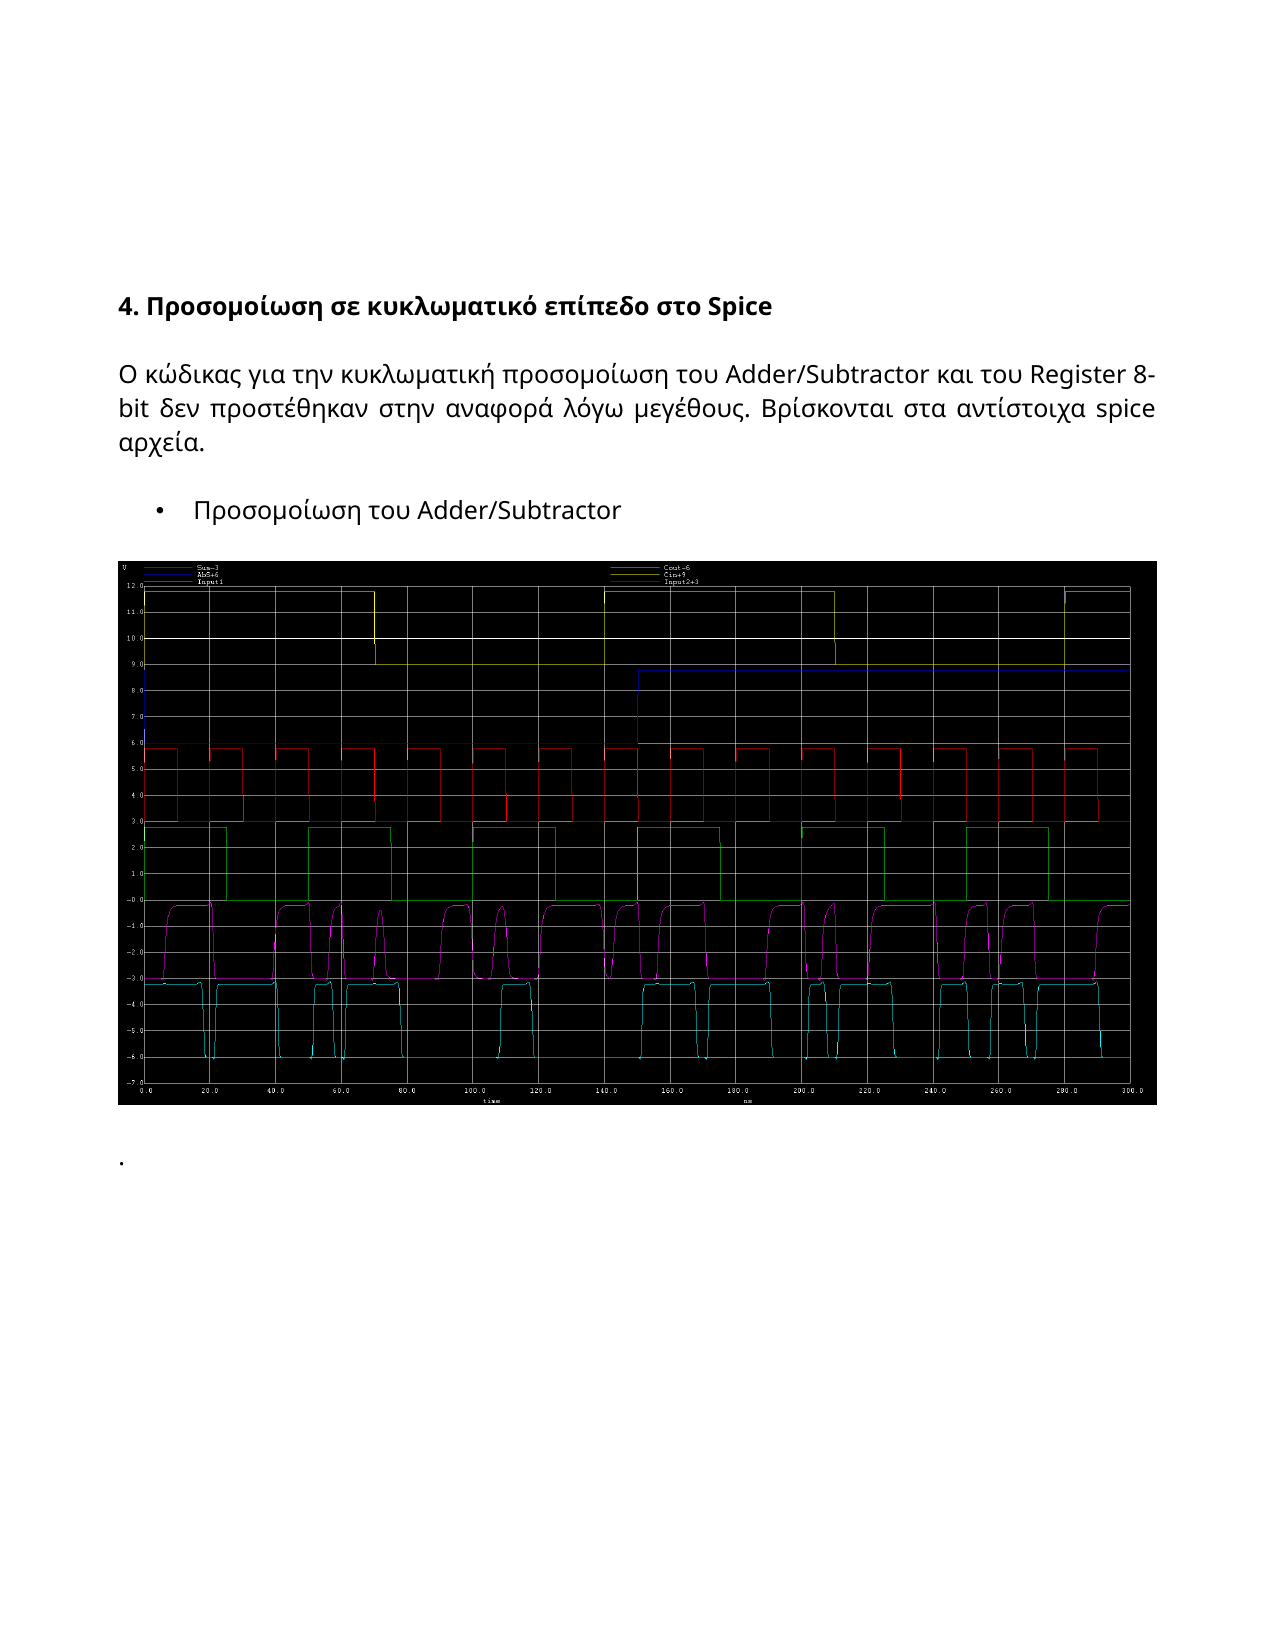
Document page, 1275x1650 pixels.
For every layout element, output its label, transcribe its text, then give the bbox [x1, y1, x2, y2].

text O κώδικας για την κυκλωματική προσομοίωση του Adder/Subtractor και του Register 8-bit δεν προστέθηκαν στην αναφορά λόγω μεγέθους. Βρίσκονται στα αντίστοιχα spice αρχεία. [118, 357, 1157, 459]
text . [118, 1138, 1157, 1172]
list Προσομοίωση του Adder/Subtractor [156, 493, 1157, 527]
picture [118, 561, 1157, 1105]
text 4. Προσομοίωση σε κυκλωματικό επίπεδο στο Spice [118, 288, 1157, 322]
